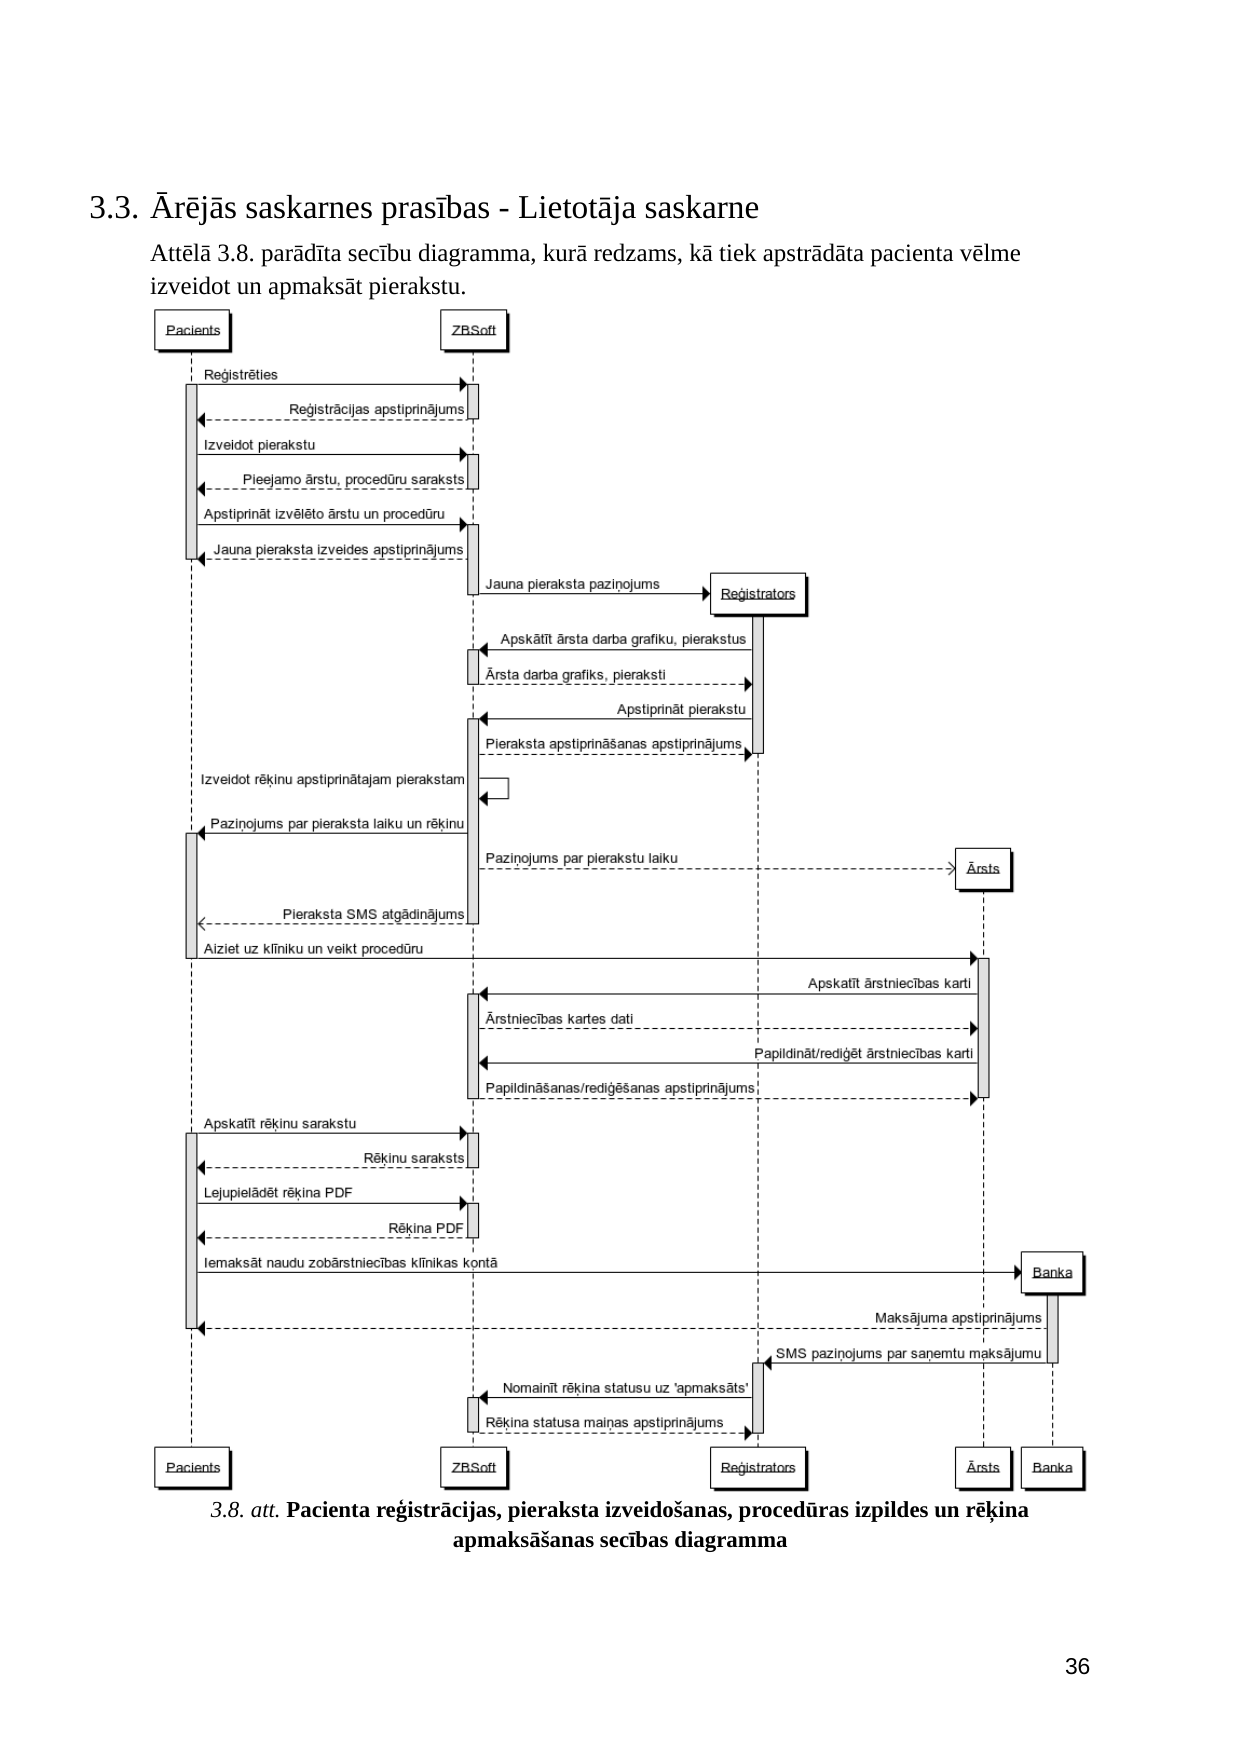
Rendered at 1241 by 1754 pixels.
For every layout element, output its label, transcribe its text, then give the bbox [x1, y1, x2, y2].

text 3.8. att. Pacienta reģistrācijas, pieraksta izveidošanas, procedūras izpildes un rēķina apmaksāšanas secības diagramma [150, 1496, 1090, 1552]
text Attēlā 3.8. parādīta secību diagramma, kurā redzams, kā tiek apstrādāta pacienta vēlme izveidot un apmaksāt pierakstu. [150, 238, 1090, 304]
picture [150, 304, 1091, 1492]
subtitle Ārējās saskarnes prasības - Lietotāja saskarne [139, 187, 1090, 226]
